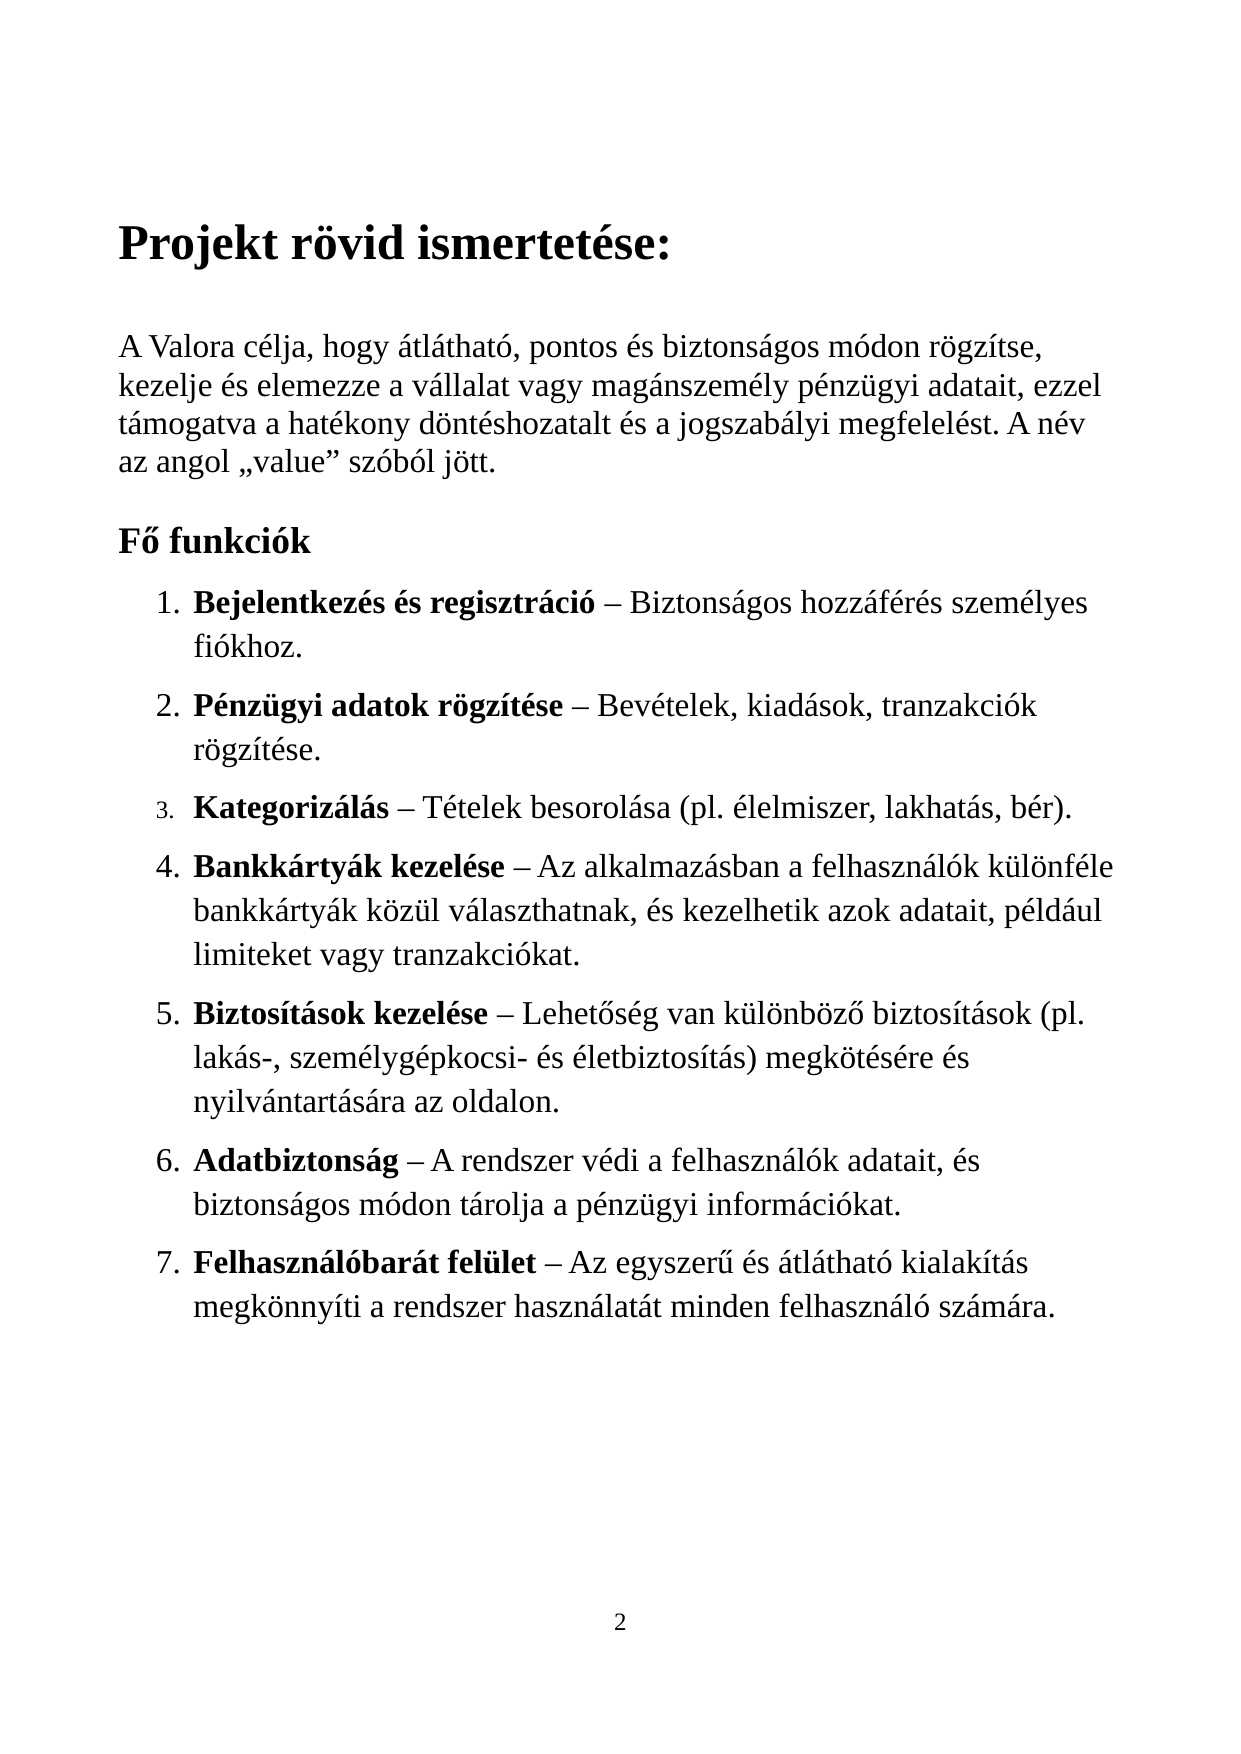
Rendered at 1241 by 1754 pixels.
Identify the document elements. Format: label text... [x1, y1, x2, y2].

list Adatbiztonság – A rendszer védi a felhasználók adatait, és biztonságos módon tárolja a pénzügyi információkat. [156, 1140, 1122, 1222]
list Kategorizálás – Tételek besorolása (pl. élelmiszer, lakhatás, bér). [156, 788, 1122, 826]
list Bankkártyák kezelése – Az alkalmazásban a felhasználók különféle bankkártyák közül választhatnak, és kezelhetik azok adatait, például limiteket vagy tranzakciókat. [156, 846, 1122, 973]
text A Valora célja, hogy átlátható, pontos és biztonságos módon rögzítse, kezelje és elemezze a vállalat vagy magánszemély pénzügyi adatait, ezzel támogatva a hatékony döntéshozatalt és a jogszabályi megfelelést. A név az angol „value” szóból jött. [118, 326, 1122, 480]
text Fő funkciók [118, 518, 1122, 561]
subtitle Projekt rövid ismertetése: [118, 213, 1122, 271]
list Bejelentkezés és regisztráció – Biztonságos hozzáférés személyes fiókhoz. [156, 582, 1122, 665]
list Pénzügyi adatok rögzítése – Bevételek, kiadások, tranzakciók rögzítése. [156, 685, 1122, 767]
list Felhasználóbarát felület – Az egyszerű és átlátható kialakítás megkönnyíti a rendszer használatát minden felhasználó számára. [156, 1243, 1122, 1325]
list Biztosítások kezelése – Lehetőség van különböző biztosítások (pl. lakás-, személygépkocsi- és életbiztosítás) megkötésére és nyilvántartására az oldalon. [156, 993, 1122, 1119]
